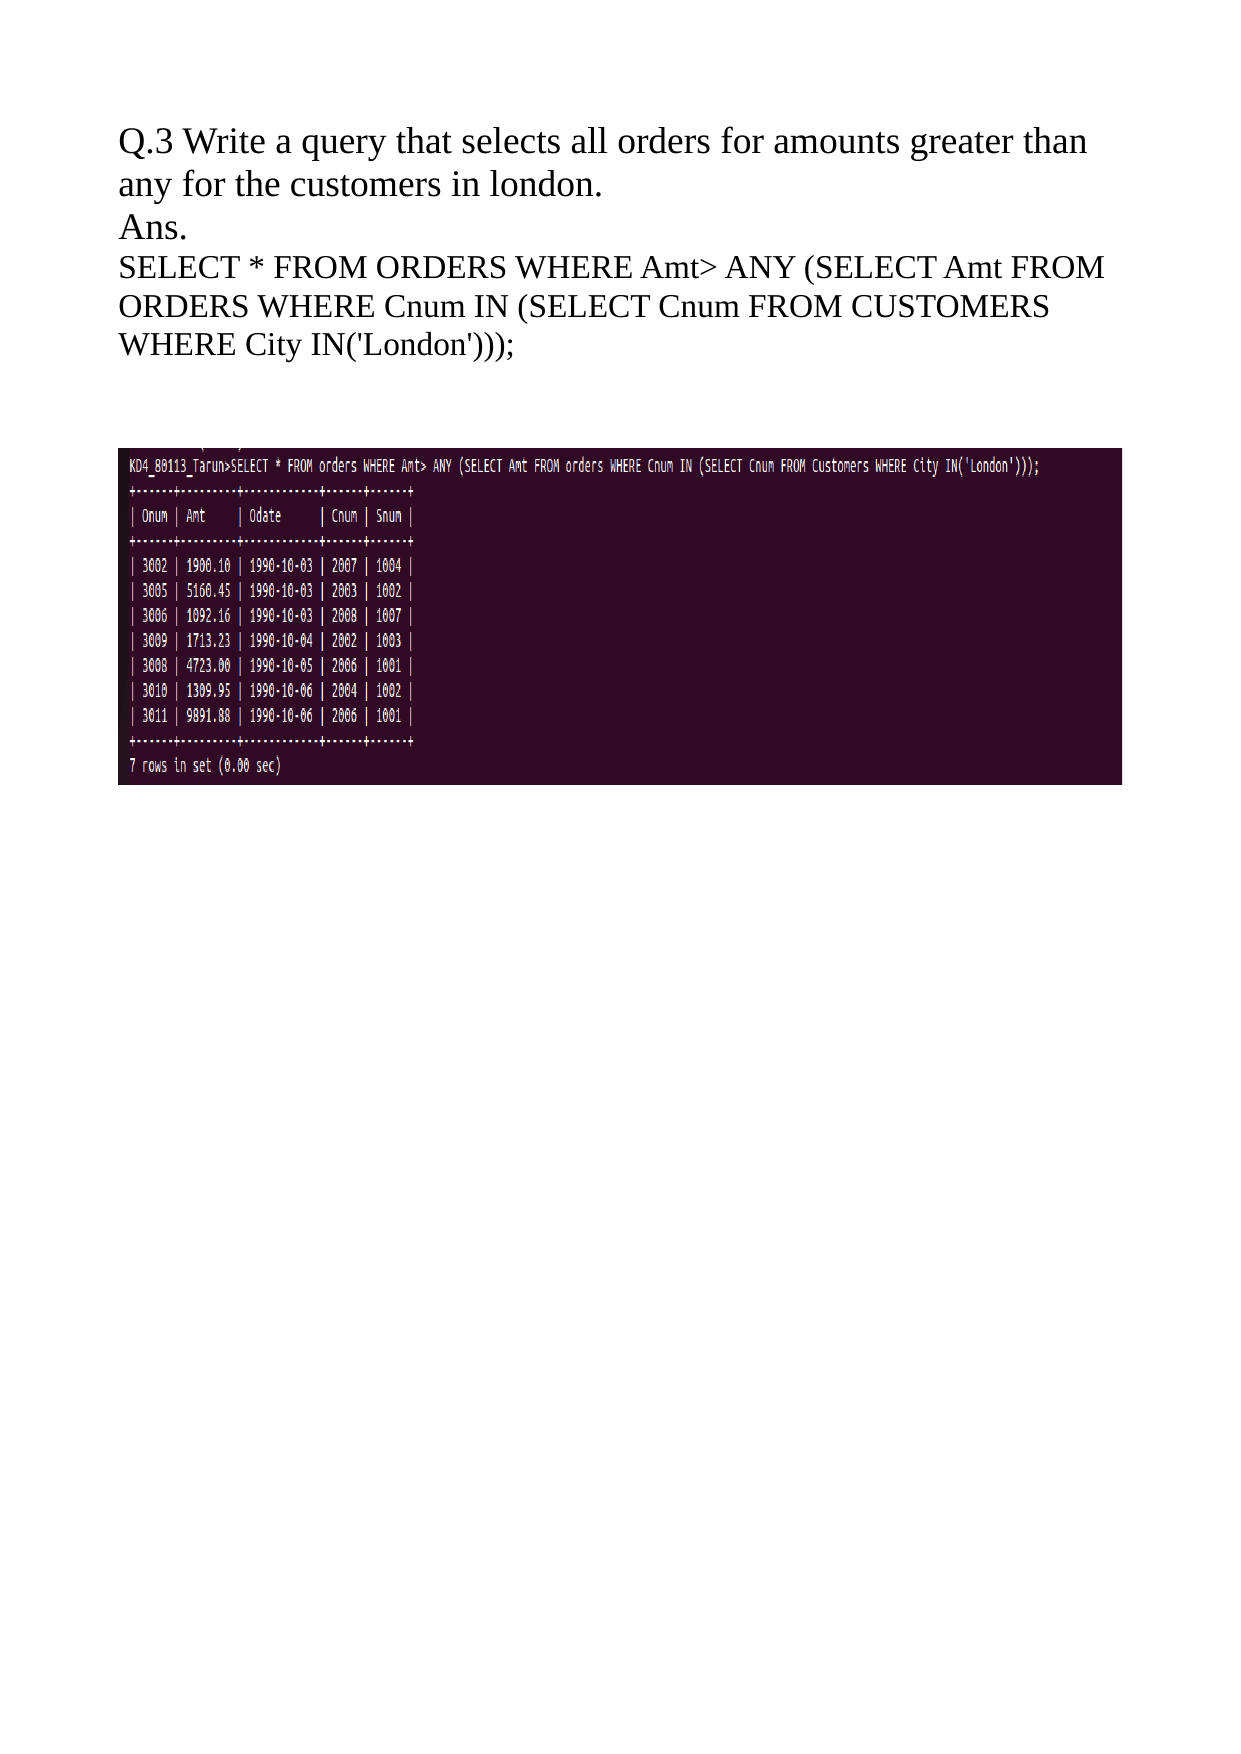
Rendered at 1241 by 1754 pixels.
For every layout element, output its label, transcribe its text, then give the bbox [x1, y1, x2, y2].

text Q.3 Write a query that selects all orders for amounts greater than any for the customers in london. [118, 118, 1122, 204]
text SELECT * FROM ORDERS WHERE Amt> ANY (SELECT Amt FROM ORDERS WHERE Cnum IN (SELECT Cnum FROM CUSTOMERS WHERE City IN('London'))); [118, 247, 1122, 362]
picture [118, 448, 1123, 785]
text Ans. [118, 204, 1122, 247]
